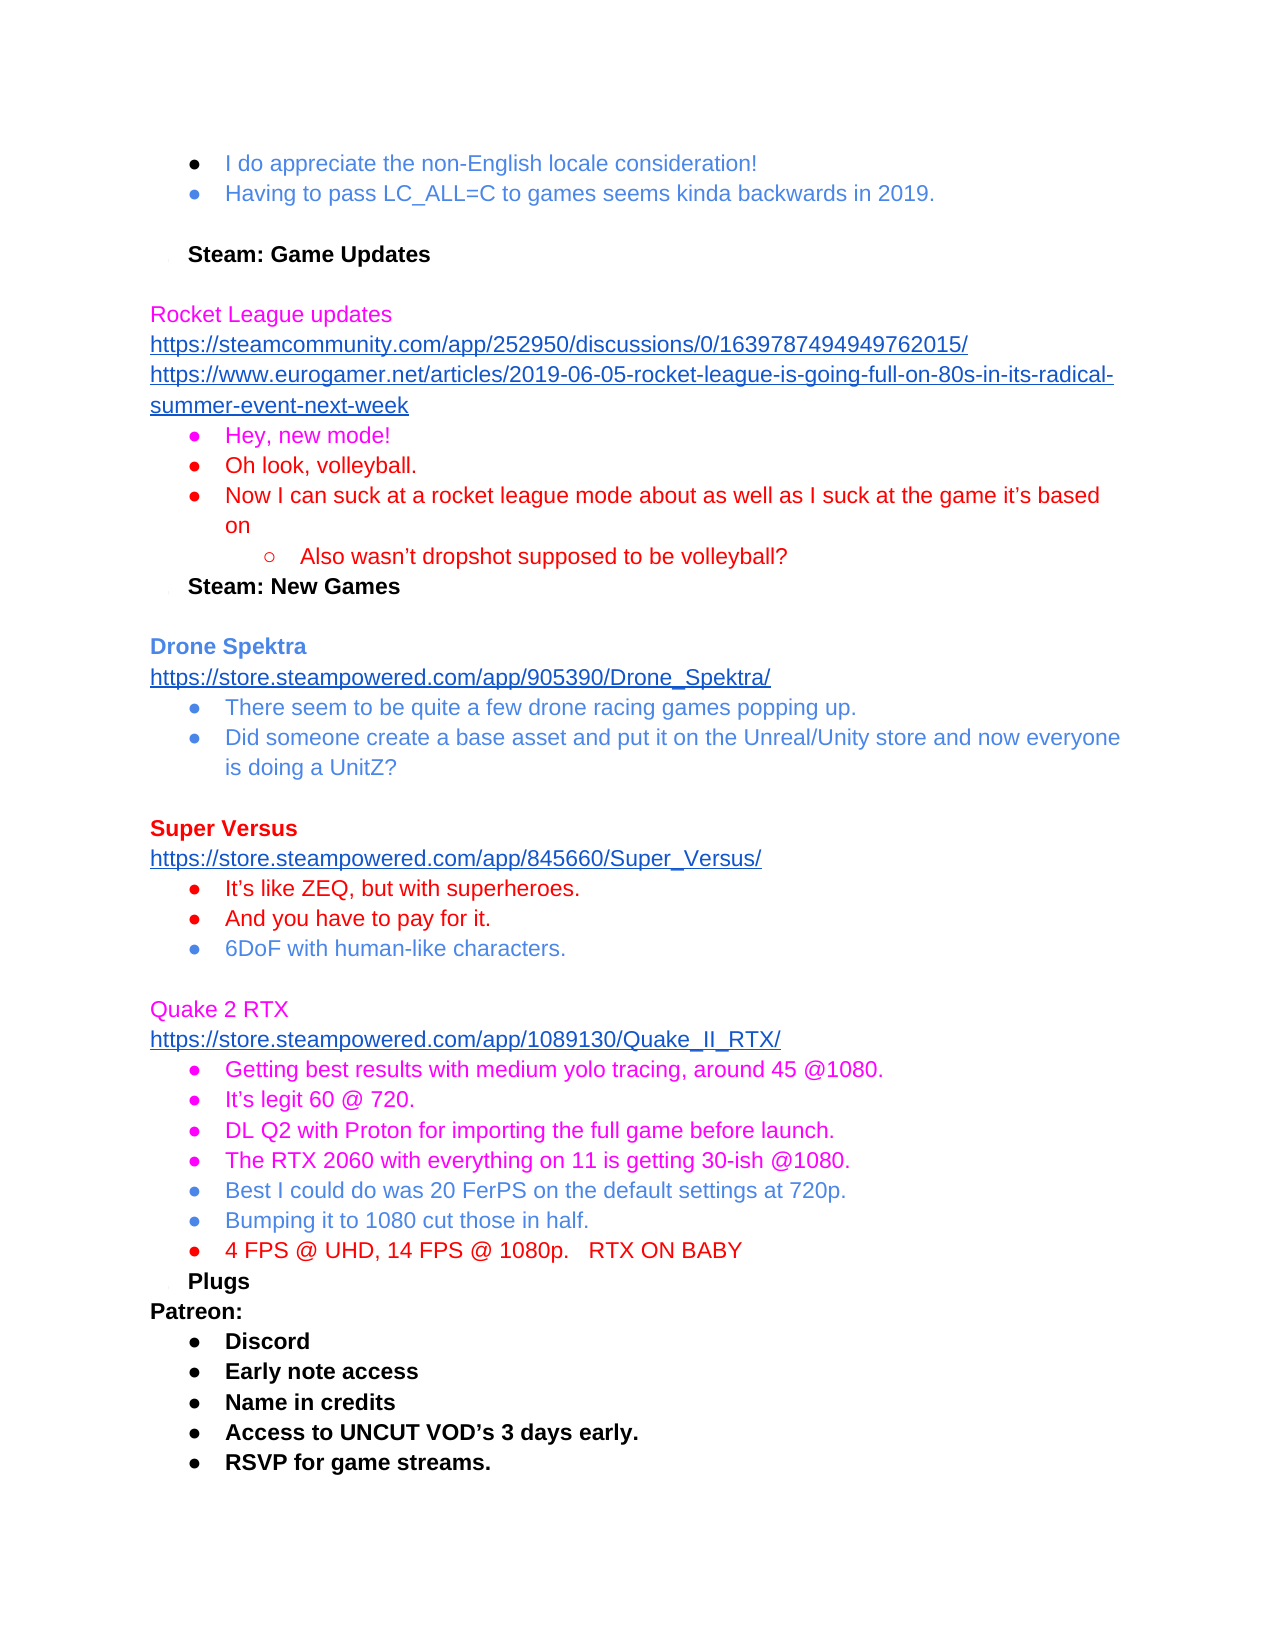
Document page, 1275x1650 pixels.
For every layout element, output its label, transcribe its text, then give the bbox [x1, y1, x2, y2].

list RSVP for game streams. [187, 1449, 1125, 1475]
list Getting best results with medium yolo tracing, around 45 @1080. [187, 1056, 1125, 1083]
list There seem to be quite a few drone racing games popping up. [187, 694, 1125, 720]
list Hey, new mode! [187, 422, 1125, 448]
list Did someone create a base asset and put it on the Unreal/Unity store and now everyone is doing a UnitZ? [187, 724, 1125, 781]
text Steam: New Games [150, 573, 1125, 599]
text https://store.steampowered.com/app/1089130/Quake_II_RTX/ [150, 1026, 1125, 1052]
text Rocket League updates [150, 301, 1125, 327]
list DL Q2 with Proton for importing the full game before launch. [187, 1117, 1125, 1143]
text Patreon: [150, 1298, 1125, 1324]
list Name in credits [187, 1388, 1125, 1415]
list The RTX 2060 with everything on 11 is getting 30-ish @1080. [187, 1147, 1125, 1173]
list Now I can suck at a rocket league mode about as well as I suck at the game it’s based on [187, 482, 1125, 539]
text Drone Spektra [150, 633, 1125, 660]
list Also wasn’t dropshot supposed to be volleyball? [262, 543, 1125, 569]
text https://store.steampowered.com/app/905390/Drone_Spektra/ [150, 663, 1125, 690]
list And you have to pay for it. [187, 905, 1125, 932]
text Steam: Game Updates [150, 241, 1125, 267]
list Early note access [187, 1358, 1125, 1385]
text https://store.steampowered.com/app/845660/Super_Versus/ [150, 845, 1125, 871]
list I do appreciate the non-English locale consideration! [187, 150, 1125, 176]
text Super Versus [150, 814, 1125, 841]
text Quake 2 RTX [150, 996, 1125, 1022]
list It’s like ZEQ, but with superheroes. [187, 875, 1125, 901]
list Best I could do was 20 FerPS on the default settings at 720p. [187, 1177, 1125, 1203]
list Bumping it to 1080 cut those in half. [187, 1207, 1125, 1234]
text https://www.eurogamer.net/articles/2019-06-05-rocket-league-is-going-full-on-80s-in-its-radical-summer-event-next-week [150, 361, 1125, 418]
text https://steamcommunity.com/app/252950/discussions/0/1639787494949762015/ [150, 331, 1125, 358]
list Access to UNCUT VOD’s 3 days early. [187, 1419, 1125, 1445]
list It’s legit 60 @ 720. [187, 1086, 1125, 1113]
text Plugs [150, 1268, 1125, 1294]
list Discord [187, 1328, 1125, 1354]
list Oh look, volleyball. [187, 452, 1125, 478]
list 6DoF with human-like characters. [187, 935, 1125, 962]
list 4 FPS @ UHD, 14 FPS @ 1080p. RTX ON BABY [187, 1237, 1125, 1264]
list Having to pass LC_ALL=C to games seems kinda backwards in 2019. [187, 180, 1125, 207]
